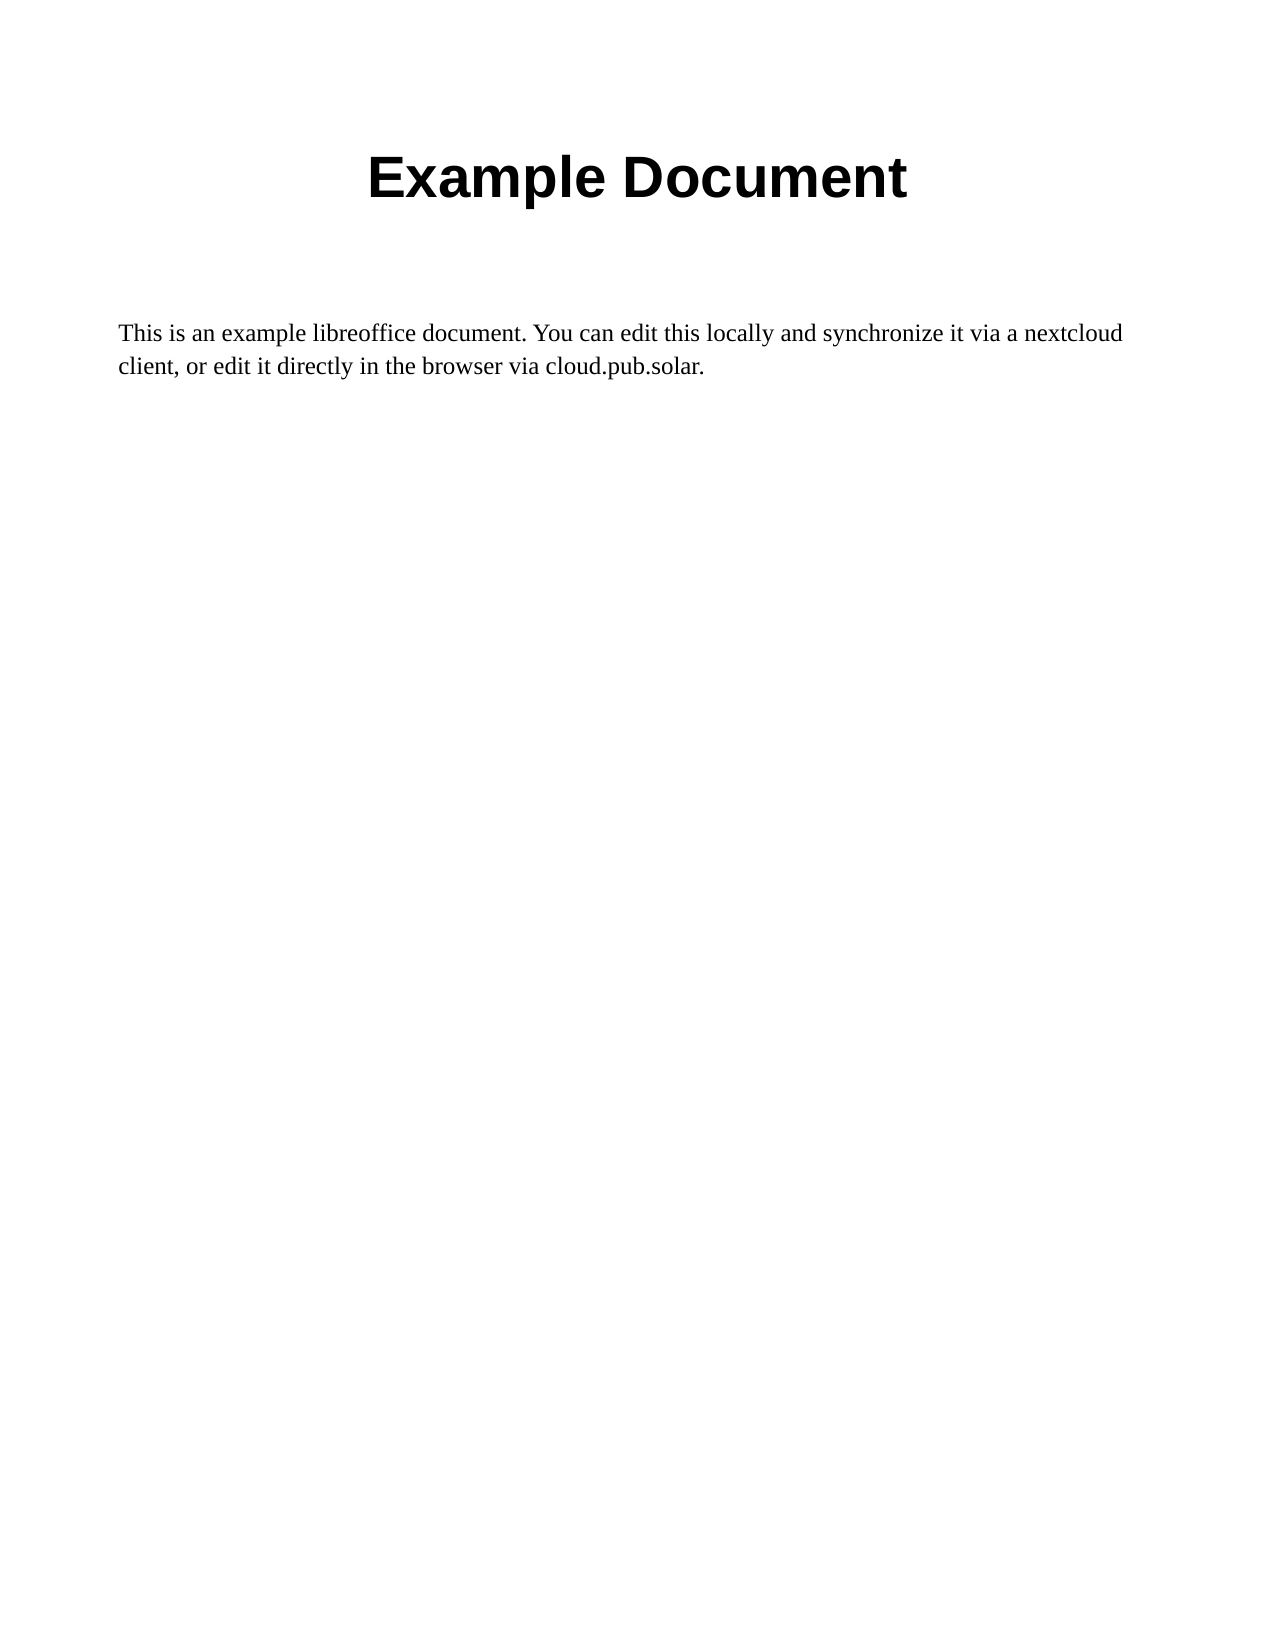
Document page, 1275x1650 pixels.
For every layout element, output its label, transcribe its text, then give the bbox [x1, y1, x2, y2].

title Example Document [118, 143, 1157, 210]
text This is an example libreoffice document. You can edit this locally and synchronize it via a nextcloud client, or edit it directly in the browser via cloud.pub.solar. [118, 318, 1157, 380]
